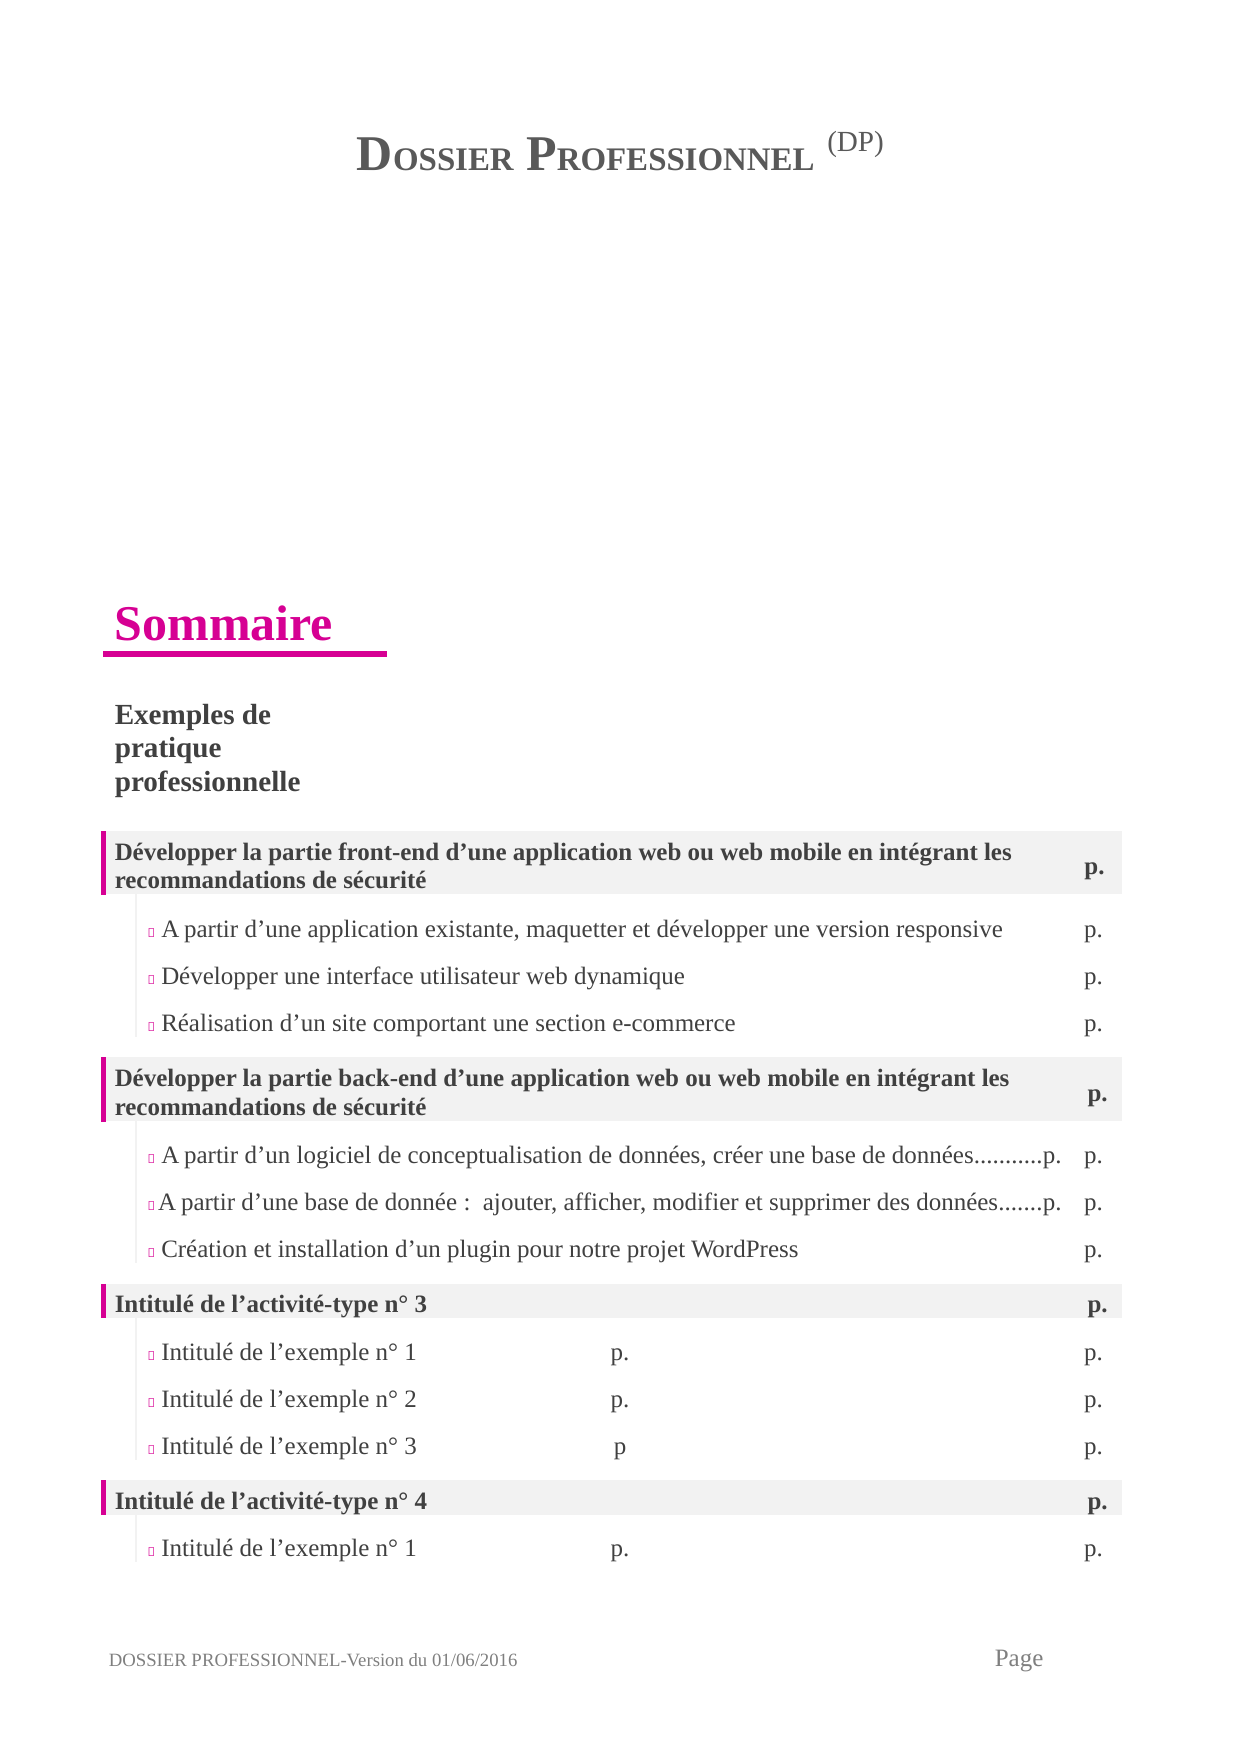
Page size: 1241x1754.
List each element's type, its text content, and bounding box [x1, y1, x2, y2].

table_cell  Développer une interface utilisateur web dynamique [137, 943, 1073, 990]
table_cell [103, 1037, 136, 1057]
table_cell p. [1073, 1480, 1122, 1515]
table_cell p. [1073, 1366, 1122, 1413]
table_cell p. [1073, 1284, 1122, 1318]
table_cell [103, 1515, 135, 1562]
table_cell [136, 1263, 1073, 1284]
table_cell Exemples de pratique professionnelle [103, 657, 387, 831]
table_cell [103, 1460, 136, 1480]
table_cell [1073, 1263, 1122, 1284]
table_cell [103, 943, 135, 990]
table_cell [136, 1037, 1073, 1057]
table_cell [103, 1318, 135, 1366]
table_cell p. [1073, 990, 1122, 1037]
table_cell Intitulé de l’activité-type n° 3 [106, 1284, 1073, 1318]
table_cell p. [1073, 1216, 1122, 1263]
table_cell [103, 895, 135, 943]
table_cell Développer la partie front-end d’une application web ou web mobile en intégrant les recommandations de sécurité [106, 831, 1073, 894]
table_cell [103, 1122, 135, 1169]
table_cell [136, 1460, 1073, 1480]
table_cell p. [1073, 1318, 1122, 1366]
table_cell p. [1073, 1169, 1122, 1216]
table_cell  Réalisation d’un site comportant une section e-commerce [137, 990, 1073, 1037]
table_cell  Intitulé de l’exemple n° 1 p. [137, 1318, 1073, 1366]
table_cell Développer la partie back-end d’une application web ou web mobile en intégrant les recommandations de sécurité [106, 1057, 1073, 1121]
table_cell  Intitulé de l’exemple n° 3 p [137, 1413, 1073, 1460]
table_cell [103, 1413, 135, 1460]
table_cell [103, 1216, 135, 1263]
table_cell p. [1073, 831, 1122, 894]
table_cell  Création et installation d’un plugin pour notre projet WordPress [137, 1216, 1073, 1263]
table_cell [1073, 1460, 1122, 1480]
table_cell  A partir d’une application existante, maquetter et développer une version responsive [137, 894, 1073, 943]
table_cell p. [1073, 1515, 1122, 1562]
table_cell [103, 1169, 135, 1216]
table_cell p. [1073, 1121, 1122, 1169]
table_cell [1073, 1037, 1122, 1057]
table_cell  Intitulé de l’exemple n° 1 p. [137, 1515, 1073, 1562]
table_cell [103, 1263, 136, 1284]
table_cell p. [1073, 894, 1122, 943]
table_cell  A partir d’une base de donnée : ajouter, afficher, modifier et supprimer des données p. [137, 1169, 1073, 1216]
table_cell p. [1073, 943, 1122, 990]
table_cell p. [1073, 1413, 1122, 1460]
table_header Sommaire [103, 588, 387, 651]
table_cell  Intitulé de l’exemple n° 2 p. [137, 1366, 1073, 1413]
table_cell [103, 990, 135, 1037]
table_cell  A partir d’un logiciel de conceptualisation de données, créer une base de données p. [137, 1121, 1073, 1169]
table_cell Intitulé de l’activité-type n° 4 [106, 1480, 1073, 1515]
table_cell p. [1073, 1057, 1122, 1121]
table_cell [103, 1366, 135, 1413]
